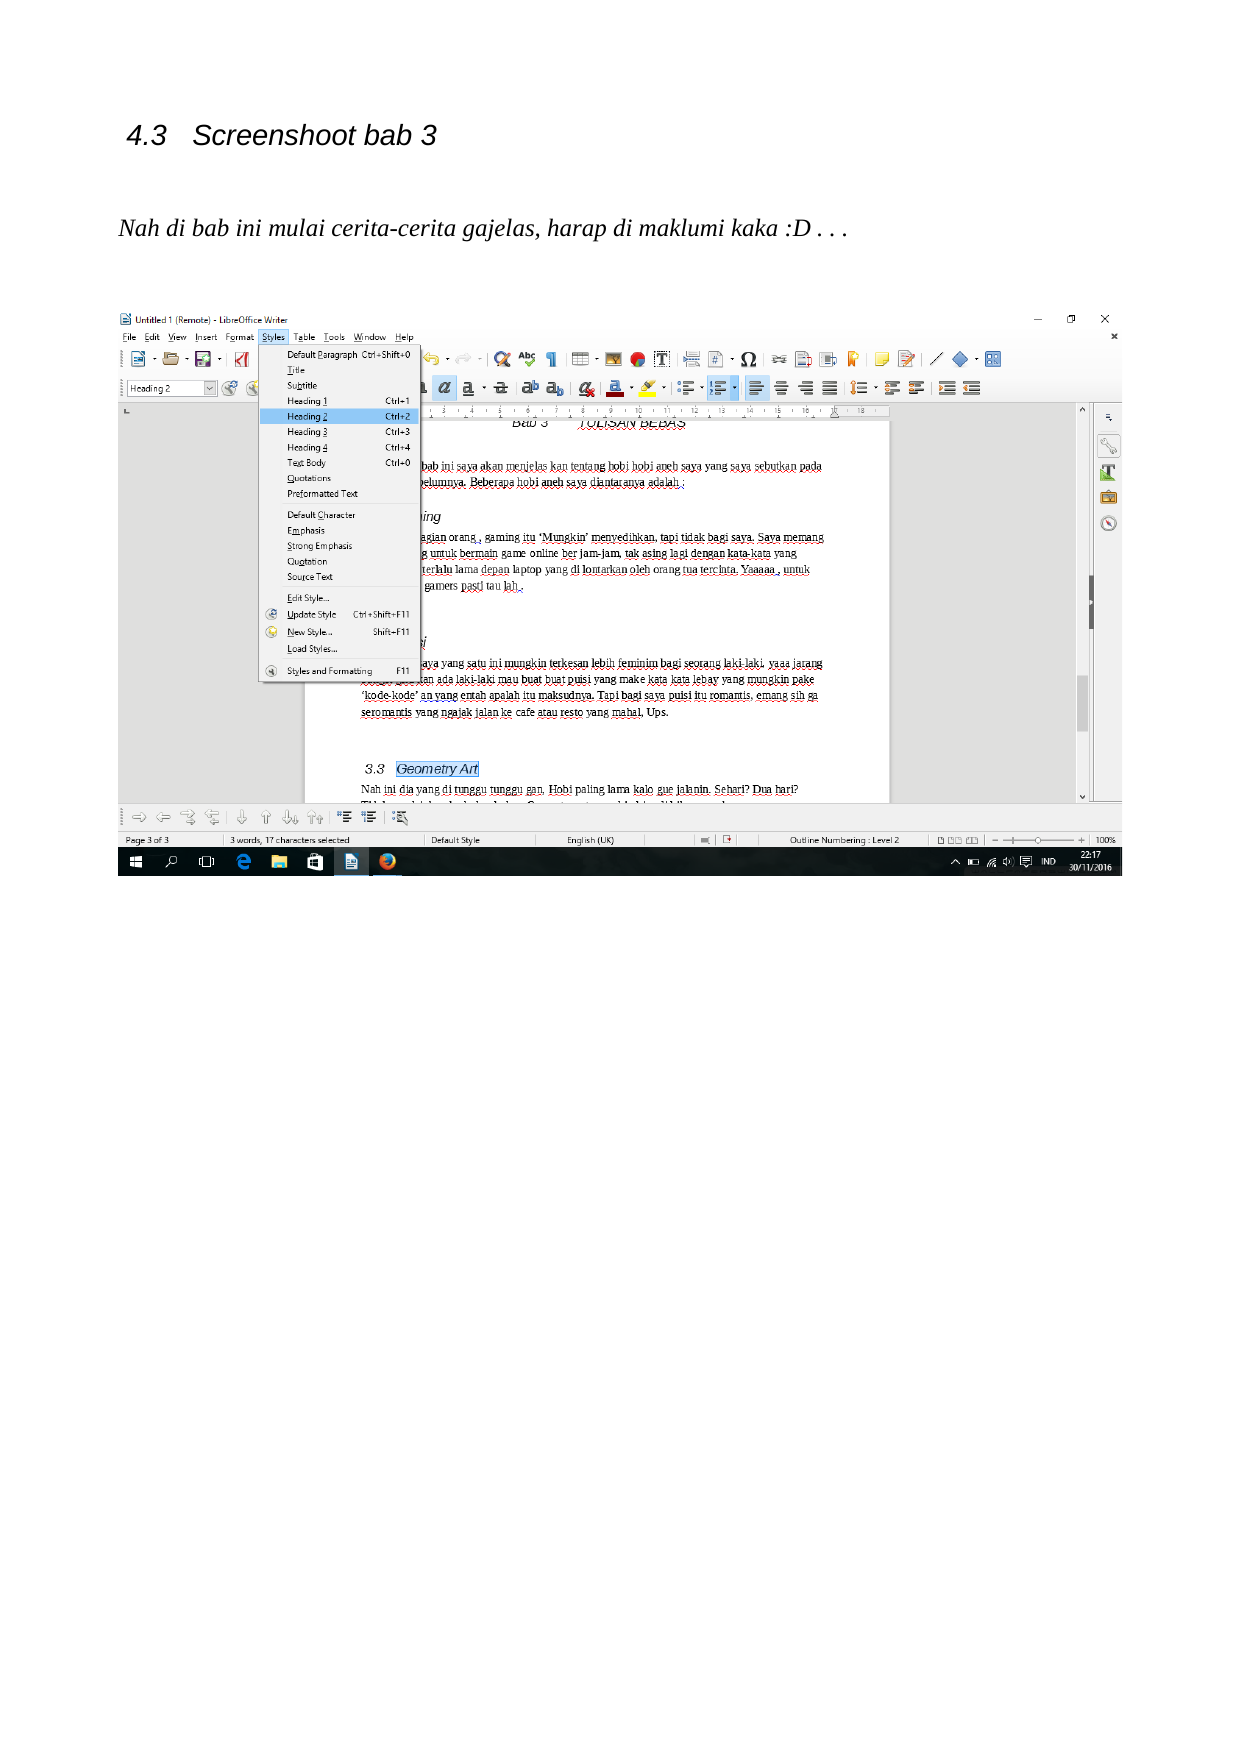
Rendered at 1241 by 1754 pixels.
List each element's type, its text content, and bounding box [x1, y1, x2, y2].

text Nah di bab ini mulai cerita-cerita gajelas, harap di maklumi kaka :D . . . [118, 213, 1122, 242]
picture [118, 311, 1123, 876]
subtitle Screenshoot bab 3 [118, 118, 1122, 152]
